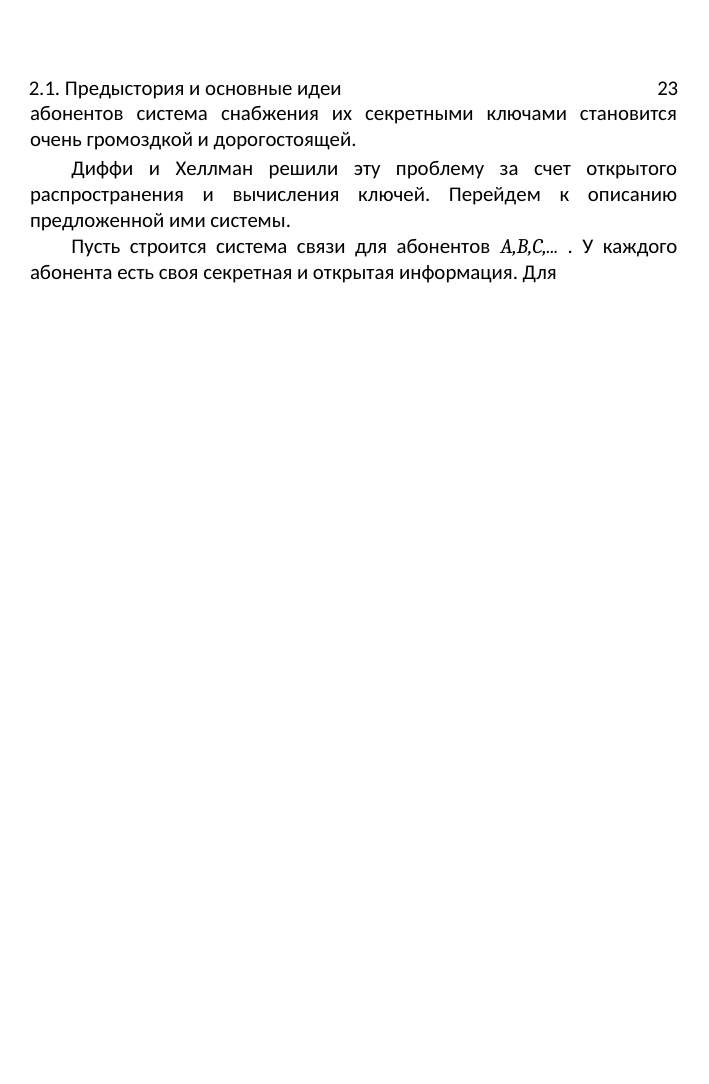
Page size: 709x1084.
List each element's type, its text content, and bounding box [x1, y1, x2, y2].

text Пусть строится система связи для абонентов A,B,C,... . У каждого абонента есть своя секретная и открытая информация. Для [30, 233, 678, 284]
text абонентов система снабжения их секретными ключами становится очень громоздкой и дорогостоящей. [30, 100, 678, 152]
text Диффи и Хеллман решили эту проблему за счет открытого распространения и вычисления ключей. Перейдем к описанию предложенной ими системы. [30, 155, 678, 232]
